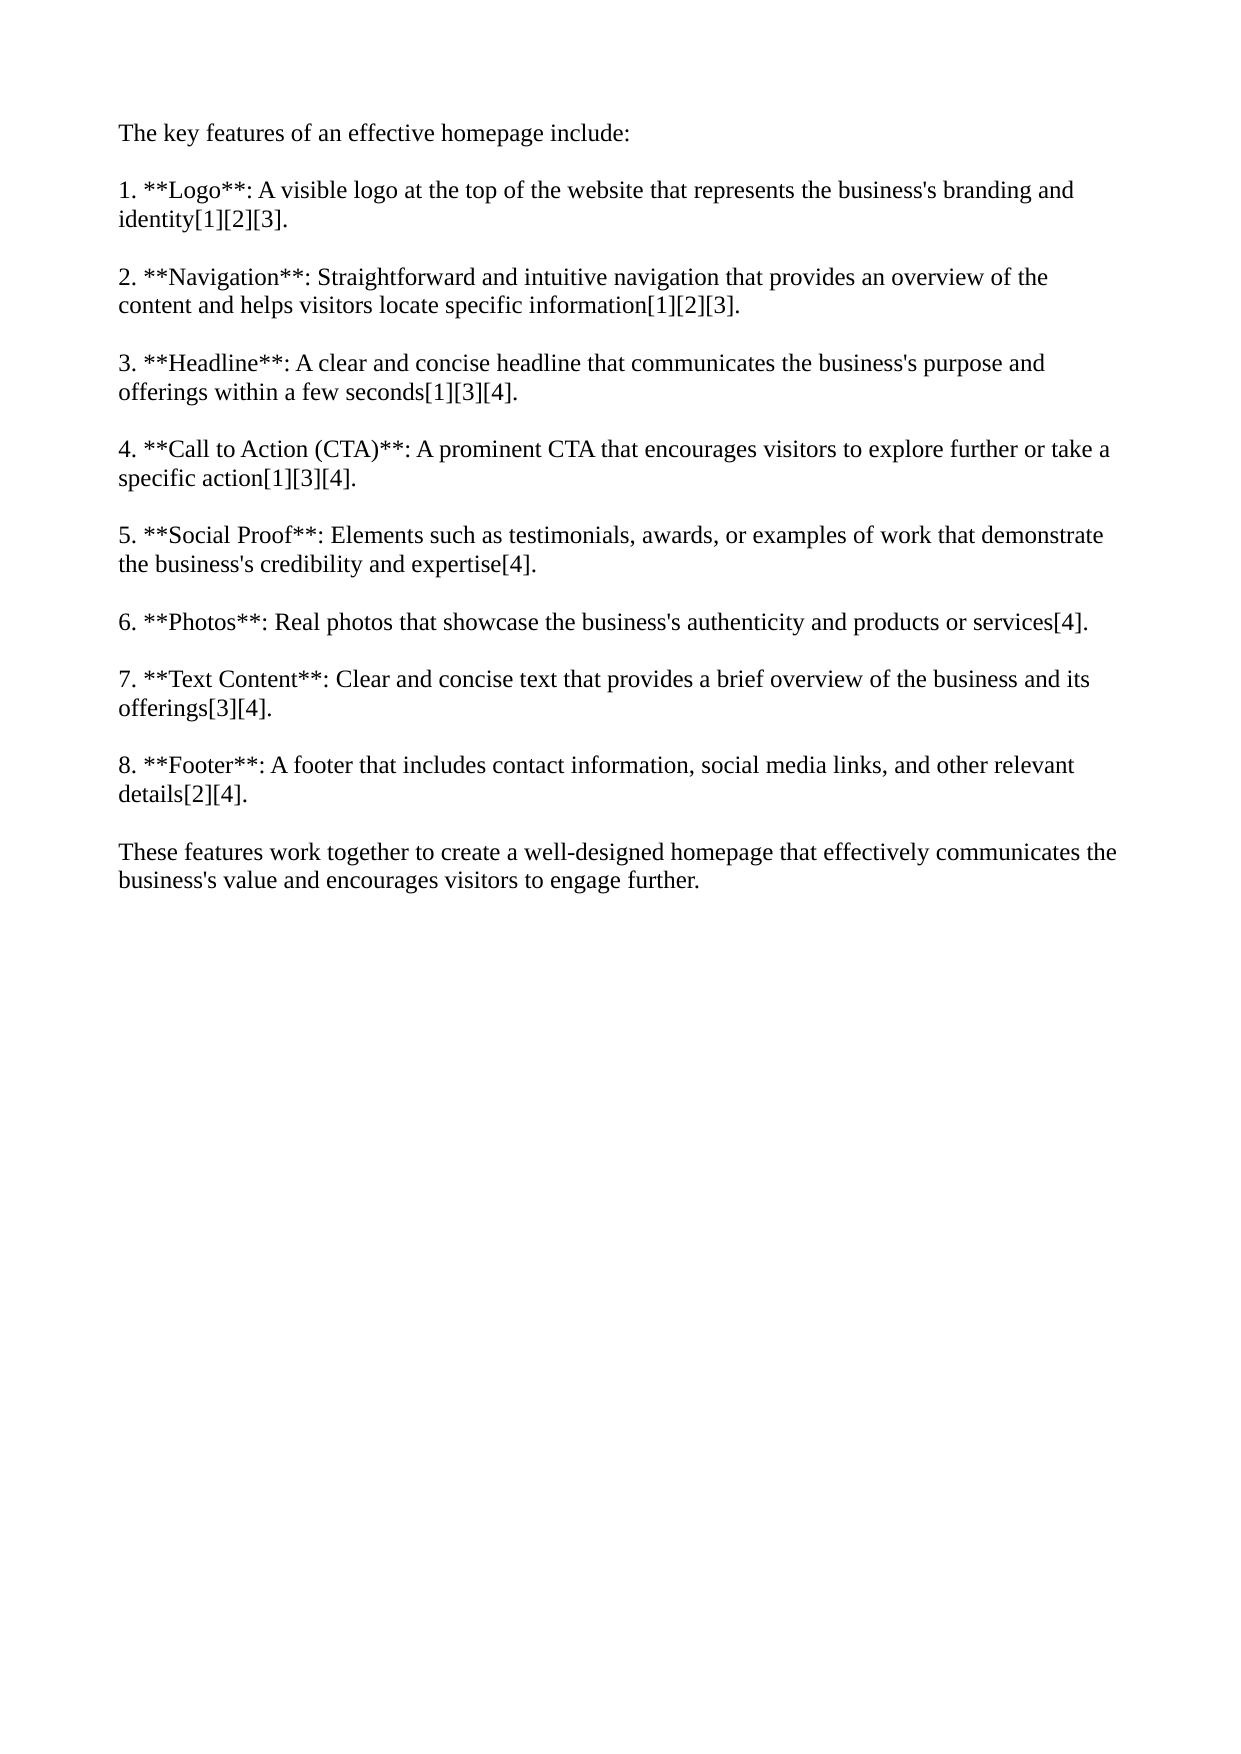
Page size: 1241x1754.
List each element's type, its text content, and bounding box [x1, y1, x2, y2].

text The key features of an effective homepage include: 1. **Logo**: A visible logo at the top of the website that represents the business's branding and identity[1][2][3]. 2. **Navigation**: Straightforward and intuitive navigation that provides an overview of the content and helps visitors locate specific information[1][2][3]. 3. **Headline**: A clear and concise headline that communicates the business's purpose and offerings within a few seconds[1][3][4]. 4. **Call to Action (CTA)**: A prominent CTA that encourages visitors to explore further or take a specific action[1][3][4]. 5. **Social Proof**: Elements such as testimonials, awards, or examples of work that demonstrate the business's credibility and expertise[4]. 6. **Photos**: Real photos that showcase the business's authenticity and products or services[4]. 7. **Text Content**: Clear and concise text that provides a brief overview of the business and its offerings[3][4]. 8. **Footer**: A footer that includes contact information, social media links, and other relevant details[2][4]. These features work together to create a well-designed homepage that effectively communicates the business's value and encourages visitors to engage further. [118, 118, 1122, 923]
